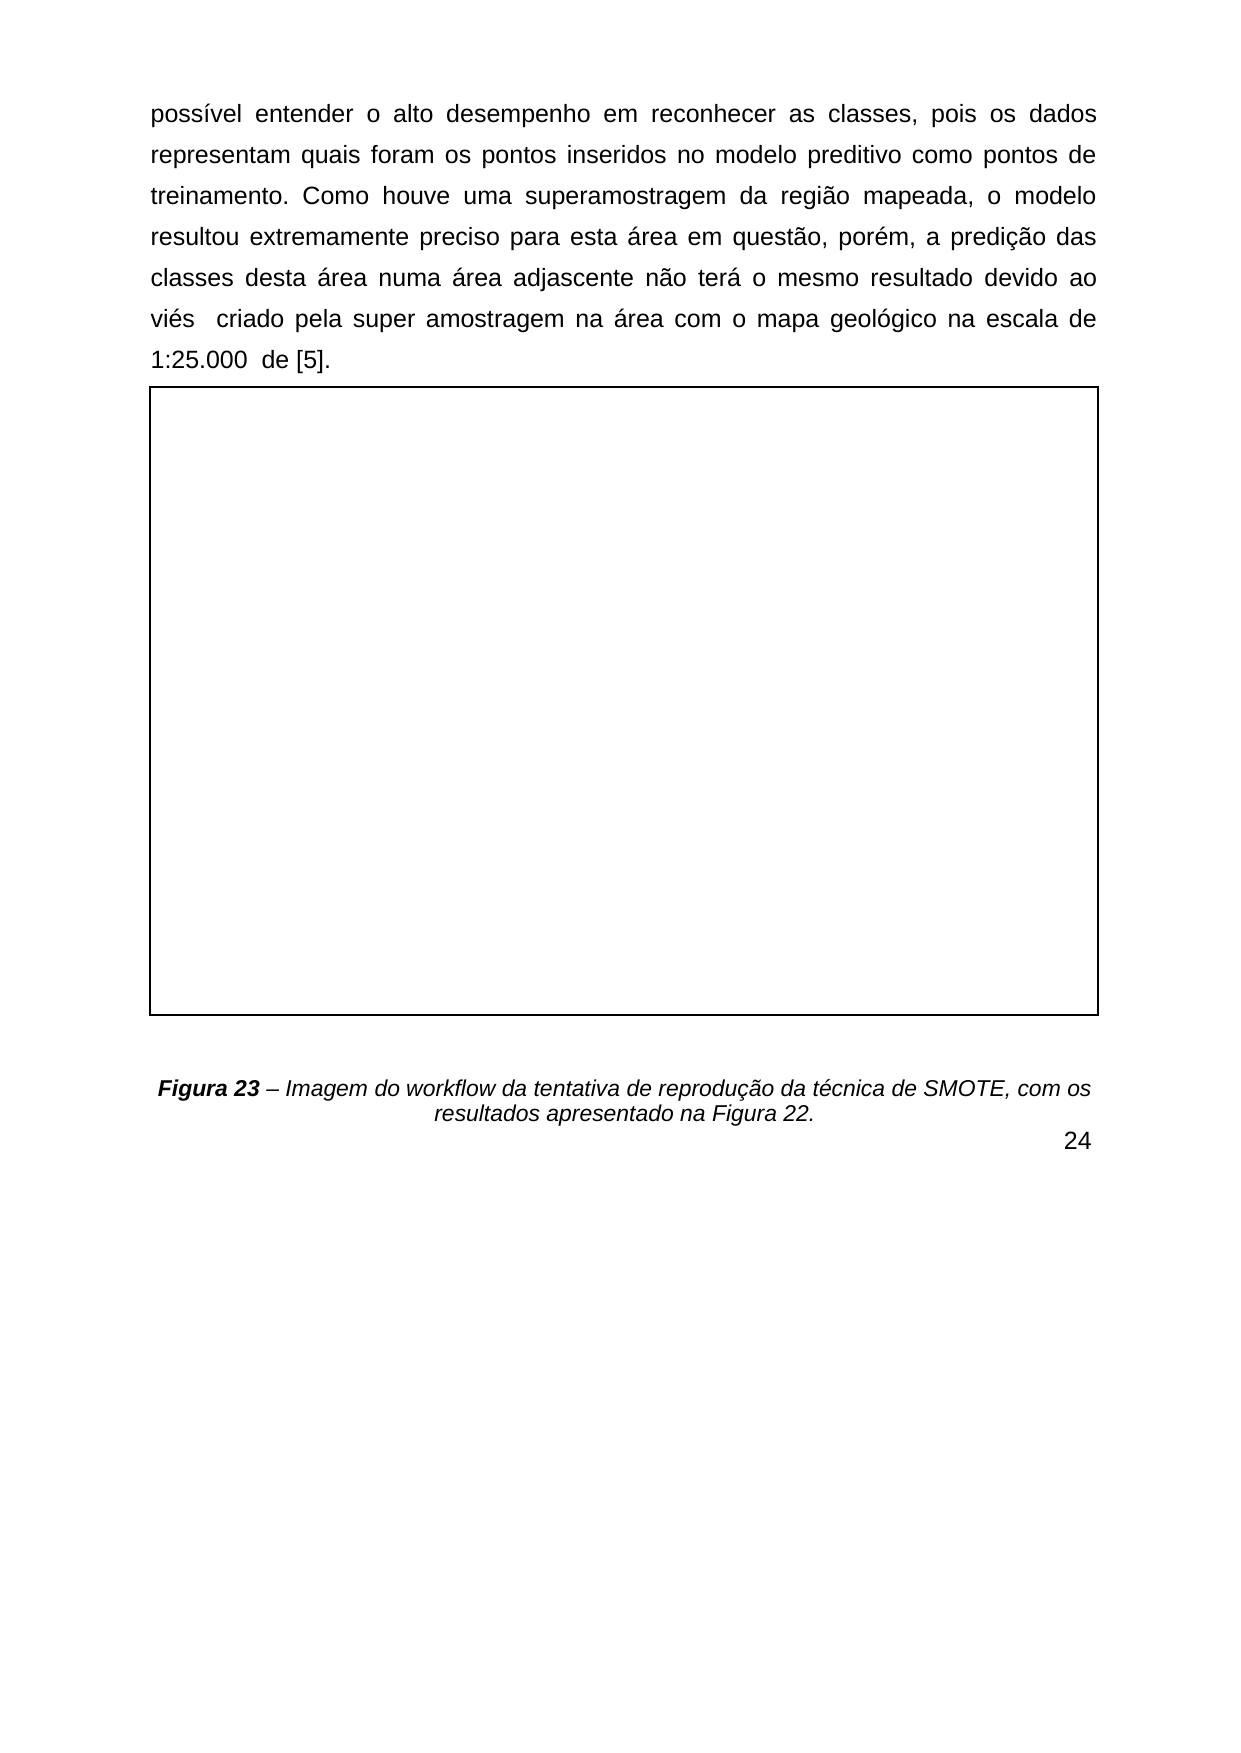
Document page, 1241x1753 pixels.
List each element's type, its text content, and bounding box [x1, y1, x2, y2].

picture [168, 398, 1088, 1004]
text 24 [148, 1126, 1091, 1155]
table_header [151, 388, 1097, 1014]
text possível entender o alto desempenho em reconhecer as classes, pois os dados representam quais foram os pontos inseridos no modelo preditivo como pontos de treinamento. Como houve uma superamostragem da região mapeada, o modelo resultou extremamente preciso para esta área em questão, porém, a predição das classes desta área numa área adjascente não terá o mesmo resultado devido ao viés criado pela super amostragem na área com o mapa geológico na escala de 1:25.000 de [5]. [150, 99, 1098, 374]
text Figura 23 – Imagem do workflow da tentativa de reprodução da técnica de SMOTE, com os resultados apresentado na Figura 22. [155, 1076, 1094, 1126]
